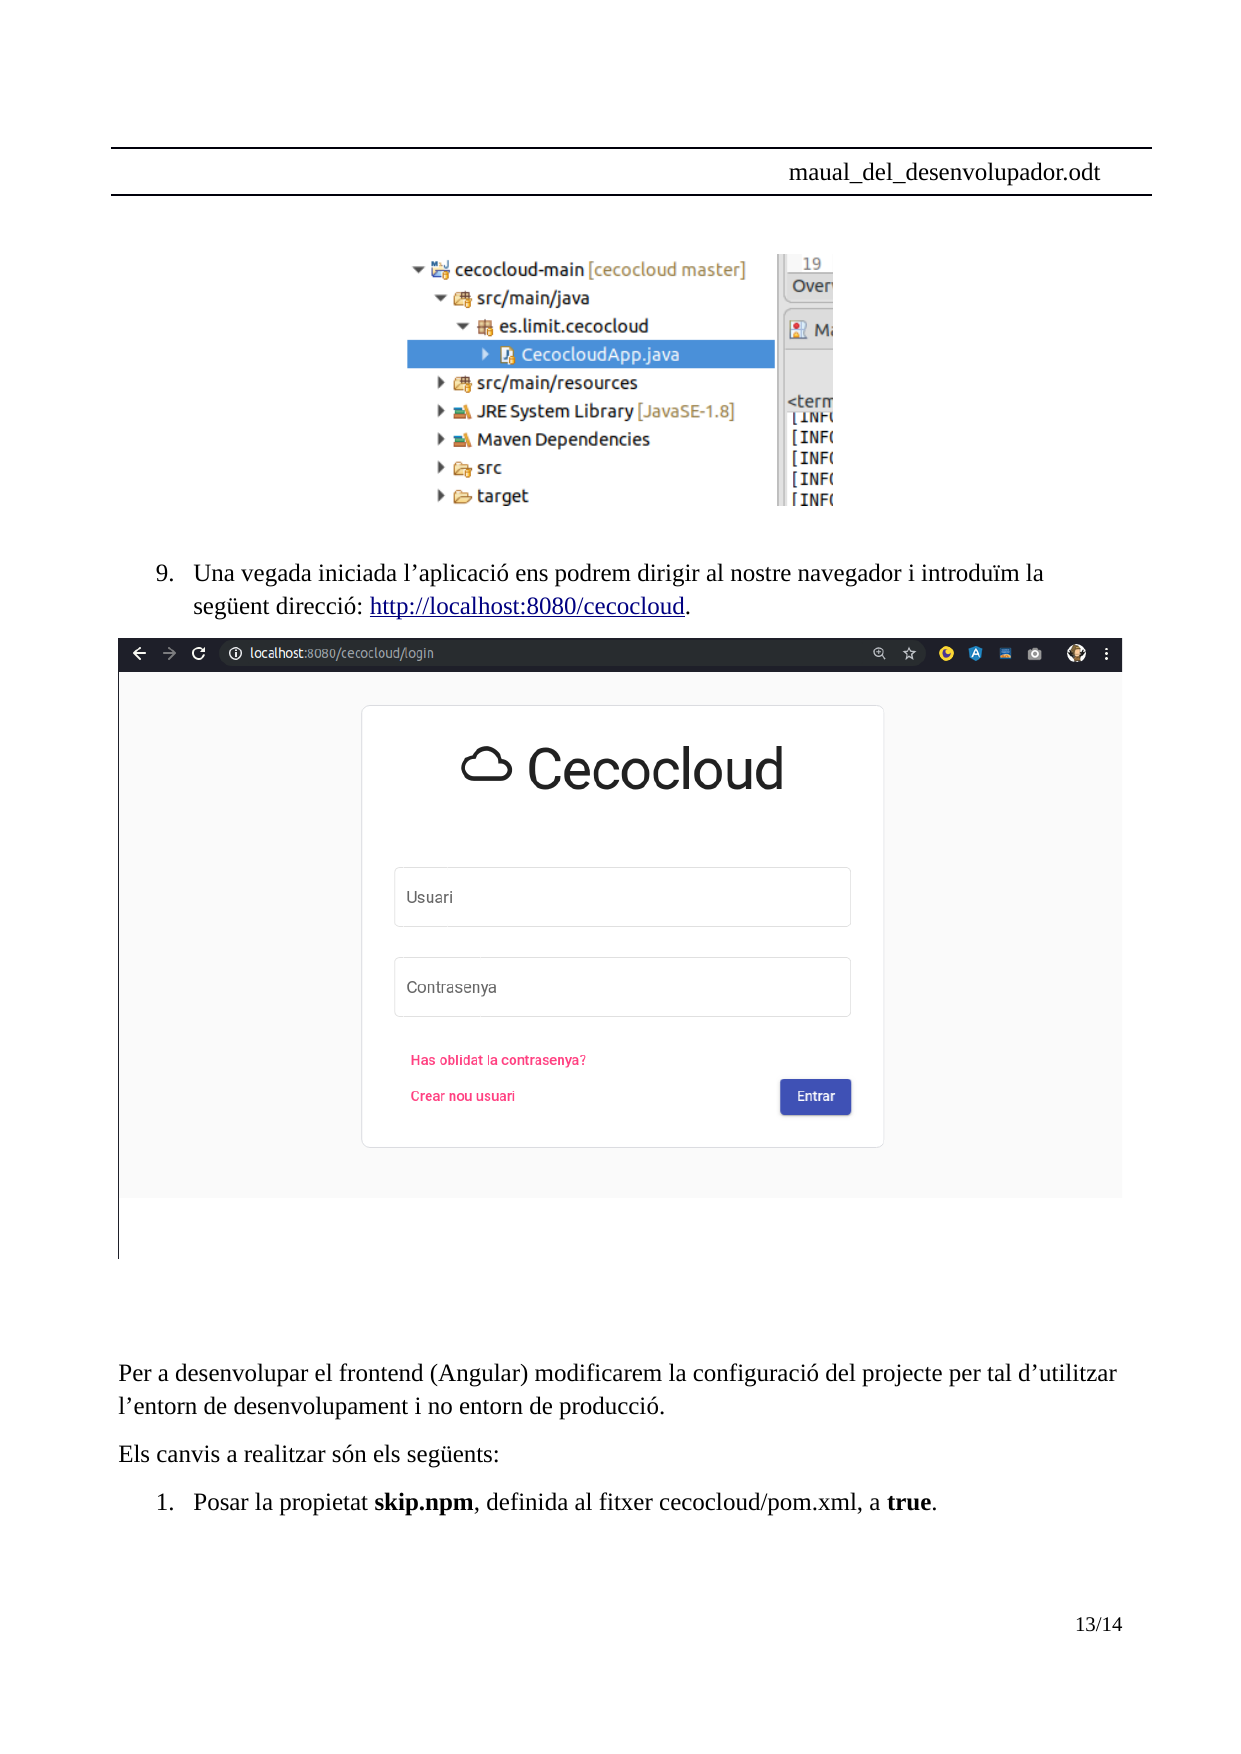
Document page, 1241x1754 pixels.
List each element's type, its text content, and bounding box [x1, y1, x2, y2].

list Una vegada iniciada l’aplicació ens podrem dirigir al nostre navegador i introduïm la següent direcció: http://localhost:8080/cecocloud. [156, 558, 1122, 619]
picture [407, 254, 833, 506]
text Per a desenvolupar el frontend (Angular) modificarem la configuració del projecte per tal d’utilitzar l’entorn de desenvolupament i no entorn de producció. [118, 1358, 1122, 1420]
text Els canvis a realitzar són els següents: [118, 1439, 1122, 1468]
picture [118, 638, 1123, 1259]
list Posar la propietat skip.npm, definida al fitxer cecocloud/pom.xml, a true. [156, 1487, 1122, 1515]
